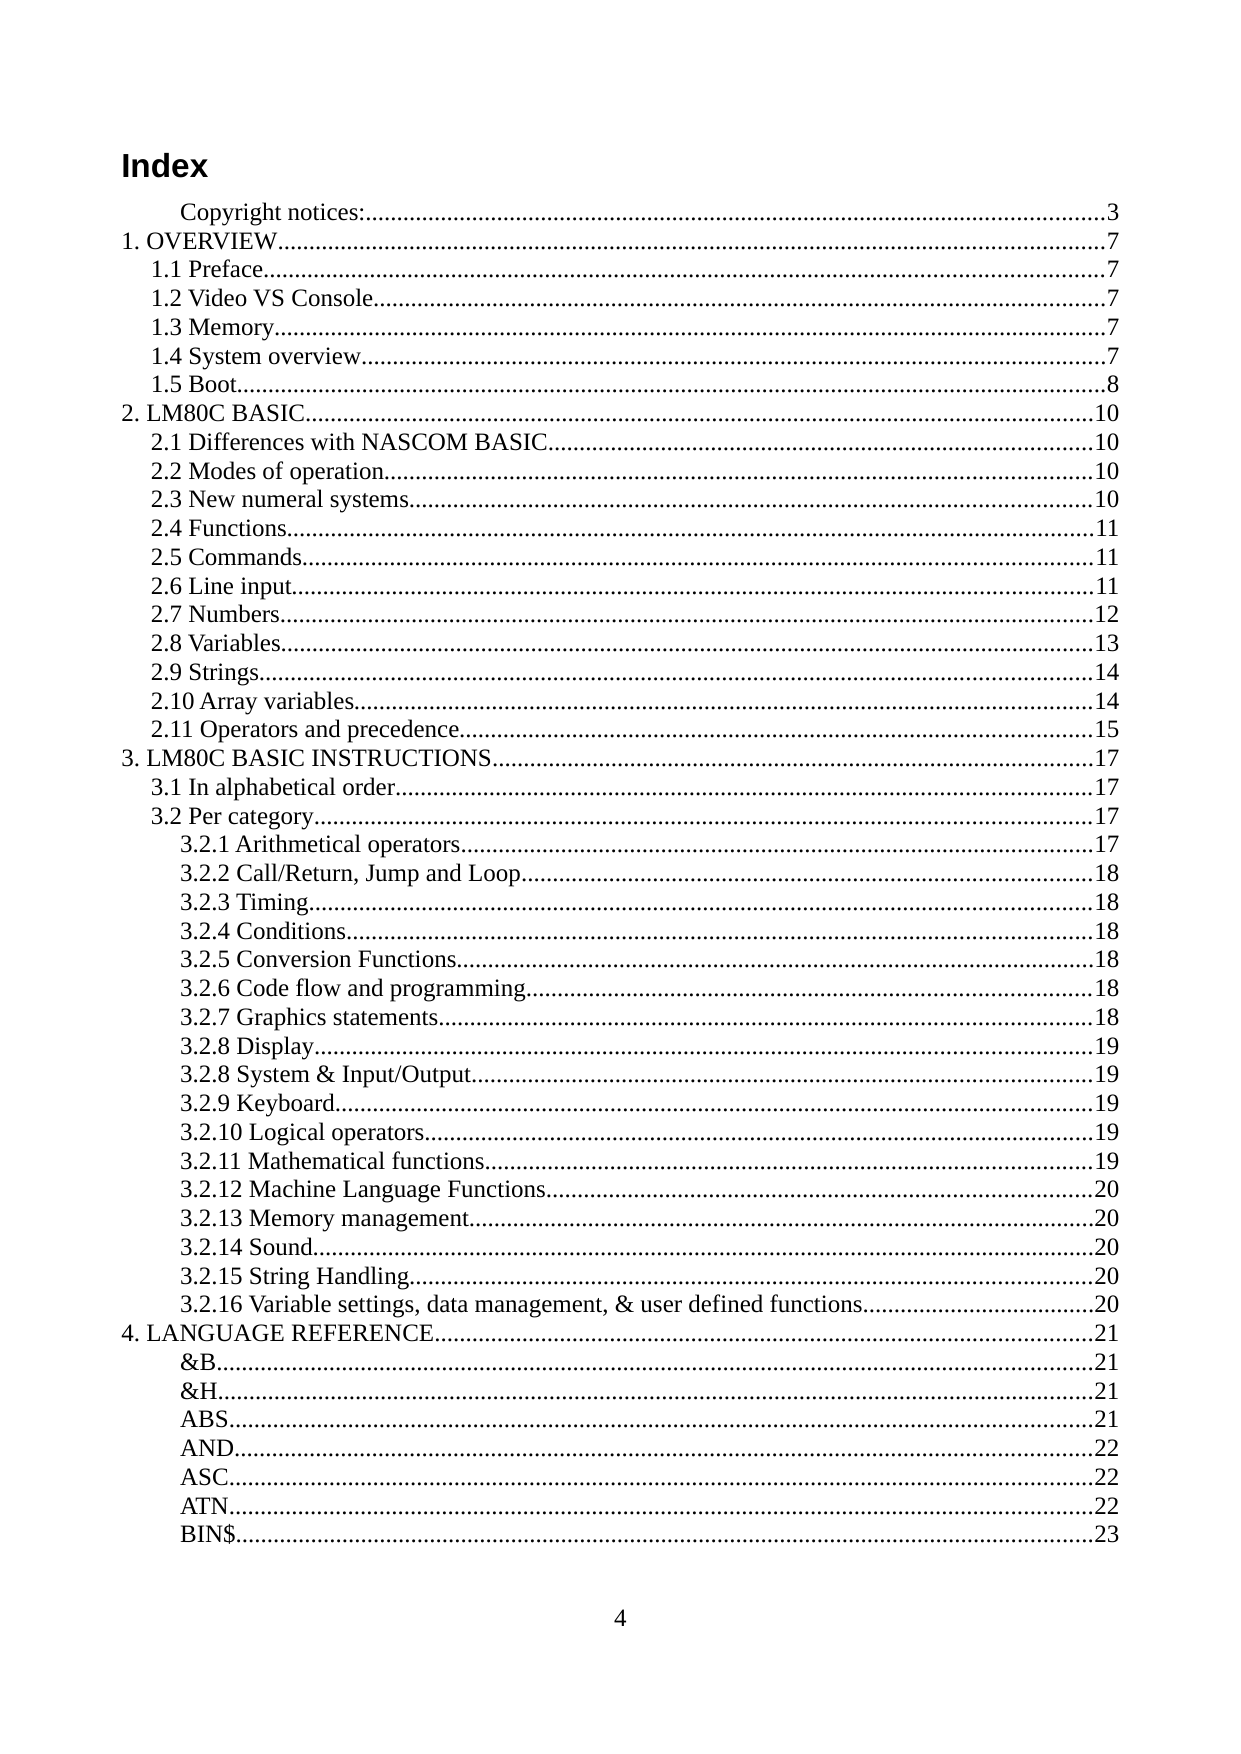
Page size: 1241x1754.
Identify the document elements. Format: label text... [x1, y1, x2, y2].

text 2.5 Commands 11 [151, 542, 1119, 571]
text 2.2 Modes of operation 10 [151, 456, 1119, 484]
text 2.6 Line input 11 [151, 571, 1119, 599]
text 3.2.3 Timing 18 [180, 887, 1119, 916]
text 3.2.7 Graphics statements 18 [180, 1002, 1119, 1031]
text 2.4 Functions 11 [151, 513, 1119, 542]
text AND 22 [180, 1433, 1119, 1462]
text 3.2.4 Conditions 18 [180, 916, 1119, 944]
text 2.9 Strings 14 [151, 657, 1119, 686]
text 1.3 Memory 7 [151, 312, 1119, 341]
text 2.3 New numeral systems 10 [151, 484, 1119, 513]
text 3.2.5 Conversion Functions 18 [180, 944, 1119, 973]
text 3.2.6 Code flow and programming 18 [180, 973, 1119, 1002]
text 3. LM80C BASIC INSTRUCTIONS 17 [121, 743, 1119, 772]
text 1.4 System overview 7 [151, 341, 1119, 369]
text 3.2.15 String Handling 20 [180, 1261, 1119, 1289]
text 3.2.1 Arithmetical operators 17 [180, 829, 1119, 858]
text 2.10 Array variables 14 [151, 686, 1119, 714]
text 2.1 Differences with NASCOM BASIC 10 [151, 427, 1119, 456]
text 2.7 Numbers 12 [151, 599, 1119, 628]
text 3.2.9 Keyboard 19 [180, 1088, 1119, 1117]
text ASC 22 [180, 1462, 1119, 1491]
text 3.2.10 Logical operators 19 [180, 1117, 1119, 1146]
text 1.1 Preface 7 [151, 254, 1119, 283]
text 1.2 Video VS Console 7 [151, 283, 1119, 312]
text BIN$ 23 [180, 1519, 1119, 1548]
text 1. OVERVIEW 7 [121, 226, 1119, 254]
text ABS 21 [180, 1404, 1119, 1433]
text 3.2.12 Machine Language Functions 20 [180, 1174, 1119, 1203]
subtitle Index [121, 146, 1119, 184]
text 3.2.14 Sound 20 [180, 1232, 1119, 1261]
text 3.1 In alphabetical order 17 [151, 772, 1119, 801]
text 2. LM80C BASIC 10 [121, 398, 1119, 427]
text 3.2.2 Call/Return, Jump and Loop 18 [180, 858, 1119, 887]
text 2.11 Operators and precedence 15 [151, 714, 1119, 743]
text 3.2.8 Display 19 [180, 1031, 1119, 1059]
text 3.2.16 Variable settings, data management, & user defined functions 20 [180, 1289, 1119, 1318]
text Copyright notices: 3 [180, 197, 1119, 226]
text 3.2.13 Memory management 20 [180, 1203, 1119, 1232]
text 3.2.11 Mathematical functions 19 [180, 1146, 1119, 1174]
text &H 21 [180, 1376, 1119, 1404]
text 4. LANGUAGE REFERENCE 21 [121, 1318, 1119, 1347]
text 3.2 Per category 17 [151, 801, 1119, 829]
text 1.5 Boot 8 [151, 369, 1119, 398]
text &B 21 [180, 1347, 1119, 1376]
text 3.2.8 System & Input/Output 19 [180, 1059, 1119, 1088]
text ATN 22 [180, 1491, 1119, 1519]
text 2.8 Variables 13 [151, 628, 1119, 657]
